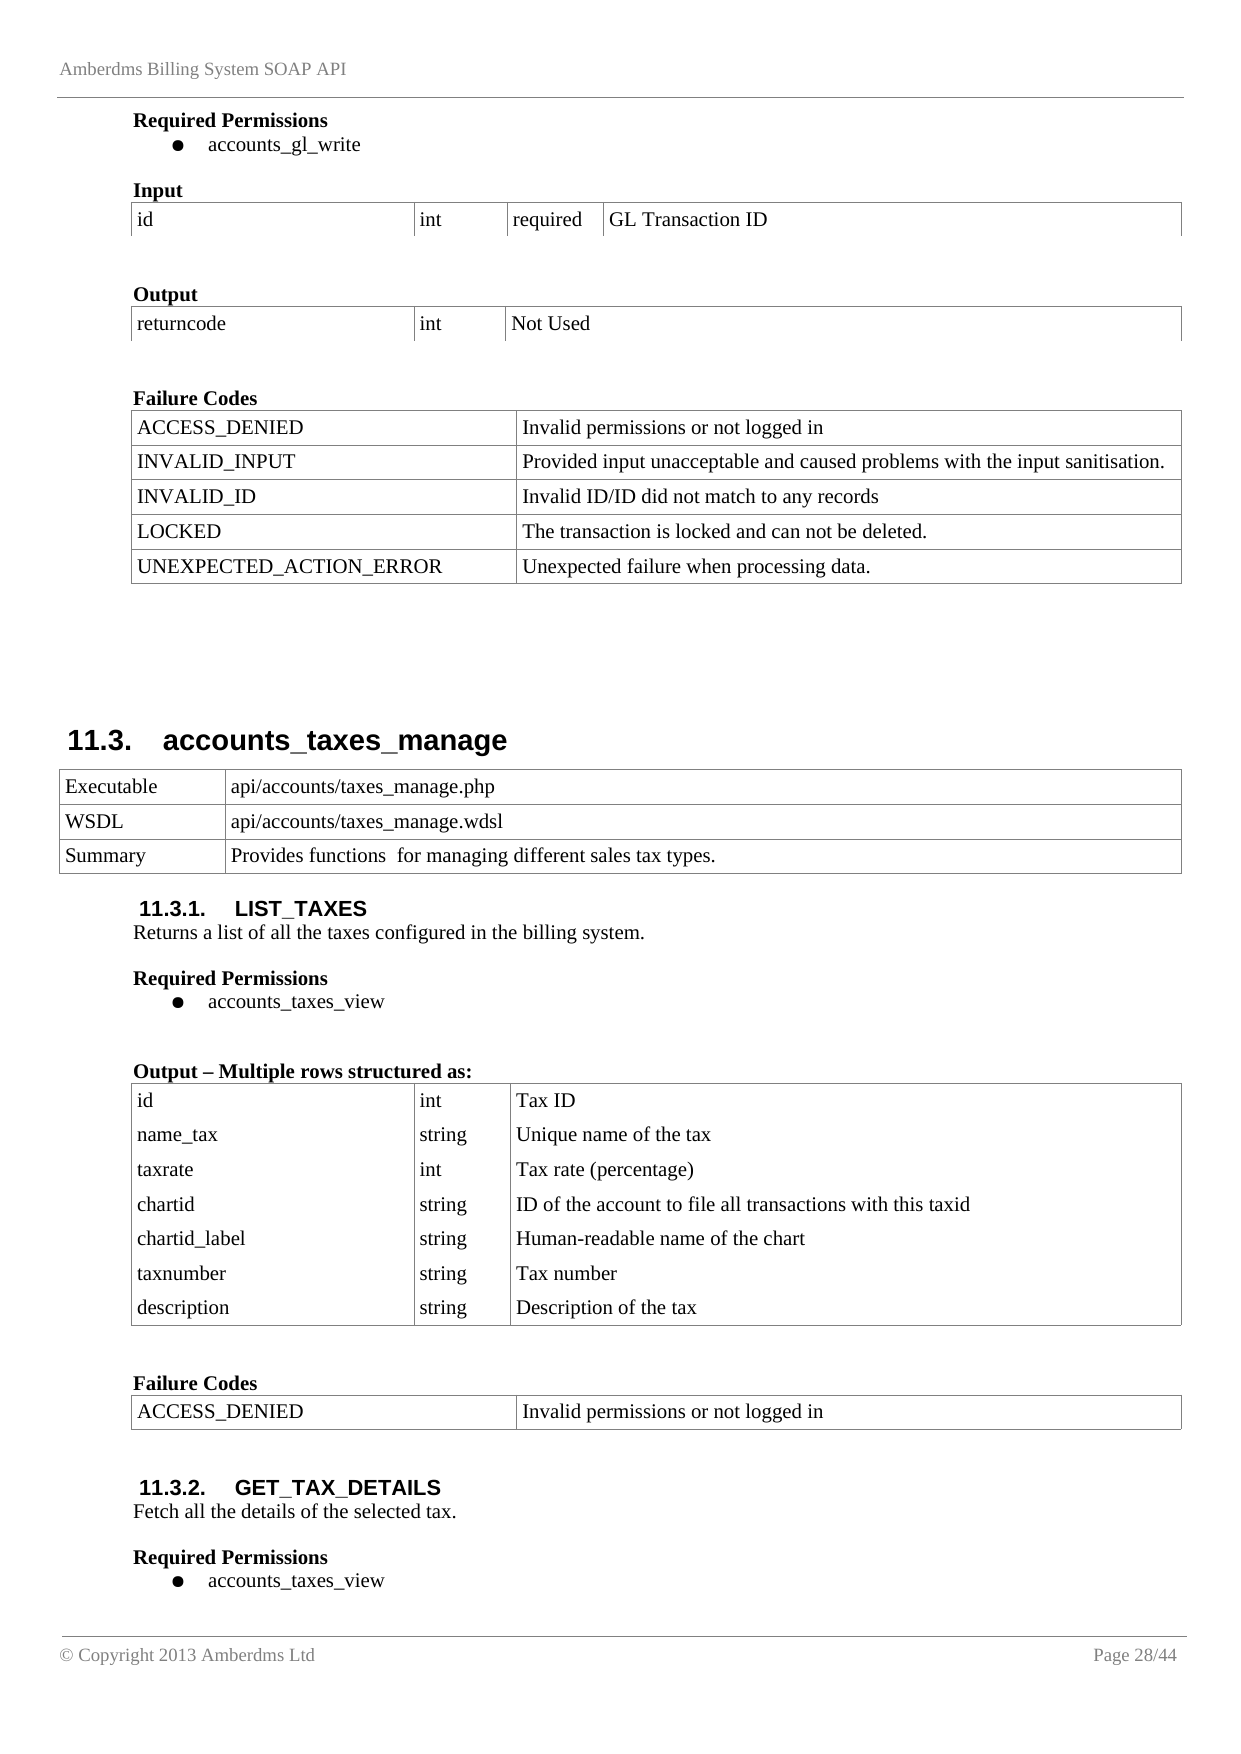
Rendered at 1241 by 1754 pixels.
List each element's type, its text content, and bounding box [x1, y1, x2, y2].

table_cell WSDL [60, 805, 225, 838]
text Input [133, 179, 1181, 202]
subtitle accounts_taxes_manage [59, 724, 1181, 757]
table_cell The transaction is locked and can not be deleted. [517, 515, 1181, 549]
table_cell Unique name of the tax [511, 1118, 1181, 1152]
table_header int [415, 203, 507, 236]
table_cell Unexpected failure when processing data. [517, 550, 1181, 583]
text Required Permissions [133, 109, 1181, 132]
text Required Permissions [133, 967, 1181, 990]
table_header Invalid permissions or not logged in [517, 1396, 1181, 1429]
table_cell taxnumber [132, 1256, 414, 1290]
table_cell string [415, 1221, 510, 1256]
text Failure Codes [133, 1371, 1181, 1394]
table_cell description [132, 1290, 414, 1325]
table_cell Provides functions for managing different sales tax types. [226, 840, 1181, 873]
table_header api/accounts/taxes_manage.php [226, 770, 1181, 804]
table_cell Human-readable name of the chart [511, 1221, 1181, 1256]
table_cell taxrate [132, 1152, 414, 1187]
subtitle list_taxes [133, 896, 1181, 921]
table_cell Description of the tax [511, 1290, 1181, 1325]
table_cell INVALID_ID [132, 480, 516, 514]
table_cell int [415, 1152, 510, 1187]
table_cell Tax rate (percentage) [511, 1152, 1181, 1187]
table_cell api/accounts/taxes_manage.wdsl [226, 805, 1181, 838]
list accounts_taxes_view [170, 1569, 1181, 1592]
table_cell string [415, 1290, 510, 1325]
text Returns a list of all the taxes configured in the billing system. [133, 921, 1181, 944]
table_header GL Transaction ID [604, 203, 1181, 236]
table_header id [132, 203, 414, 236]
table_cell ID of the account to file all transactions with this taxid [511, 1187, 1181, 1221]
table_cell LOCKED [132, 515, 516, 549]
table_cell UNEXPECTED_ACTION_ERROR [132, 550, 516, 583]
table_cell INVALID_INPUT [132, 446, 516, 479]
table_header ACCESS_DENIED [132, 1396, 516, 1429]
table_header Invalid permissions or not logged in [517, 411, 1181, 444]
table_header returncode [132, 307, 414, 341]
table_header id [132, 1084, 414, 1117]
table_header int [415, 307, 505, 341]
table_header int [415, 1084, 510, 1117]
table_header Not Used [506, 307, 1181, 341]
table_header Executable [60, 770, 225, 804]
table_cell Invalid ID/ID did not match to any records [517, 480, 1181, 514]
table_cell chartid_label [132, 1221, 414, 1256]
table_cell string [415, 1118, 510, 1152]
list accounts_gl_write [170, 132, 1181, 156]
table_cell Tax number [511, 1256, 1181, 1290]
list accounts_taxes_view [170, 990, 1181, 1013]
table_cell string [415, 1256, 510, 1290]
table_cell name_tax [132, 1118, 414, 1152]
text Fetch all the details of the selected tax. [133, 1500, 1181, 1523]
text Required Permissions [133, 1546, 1181, 1569]
table_header ACCESS_DENIED [132, 411, 516, 444]
text Output – Multiple rows structured as: [133, 1060, 1181, 1083]
table_cell Provided input unacceptable and caused problems with the input sanitisation. [517, 446, 1181, 479]
table_cell chartid [132, 1187, 414, 1221]
text Failure Codes [133, 387, 1181, 410]
table_header required [508, 203, 603, 236]
table_header Tax ID [511, 1084, 1181, 1117]
text Output [133, 283, 1181, 306]
table_cell Summary [60, 840, 225, 873]
subtitle get_tax_details [133, 1476, 1181, 1500]
table_cell string [415, 1187, 510, 1221]
